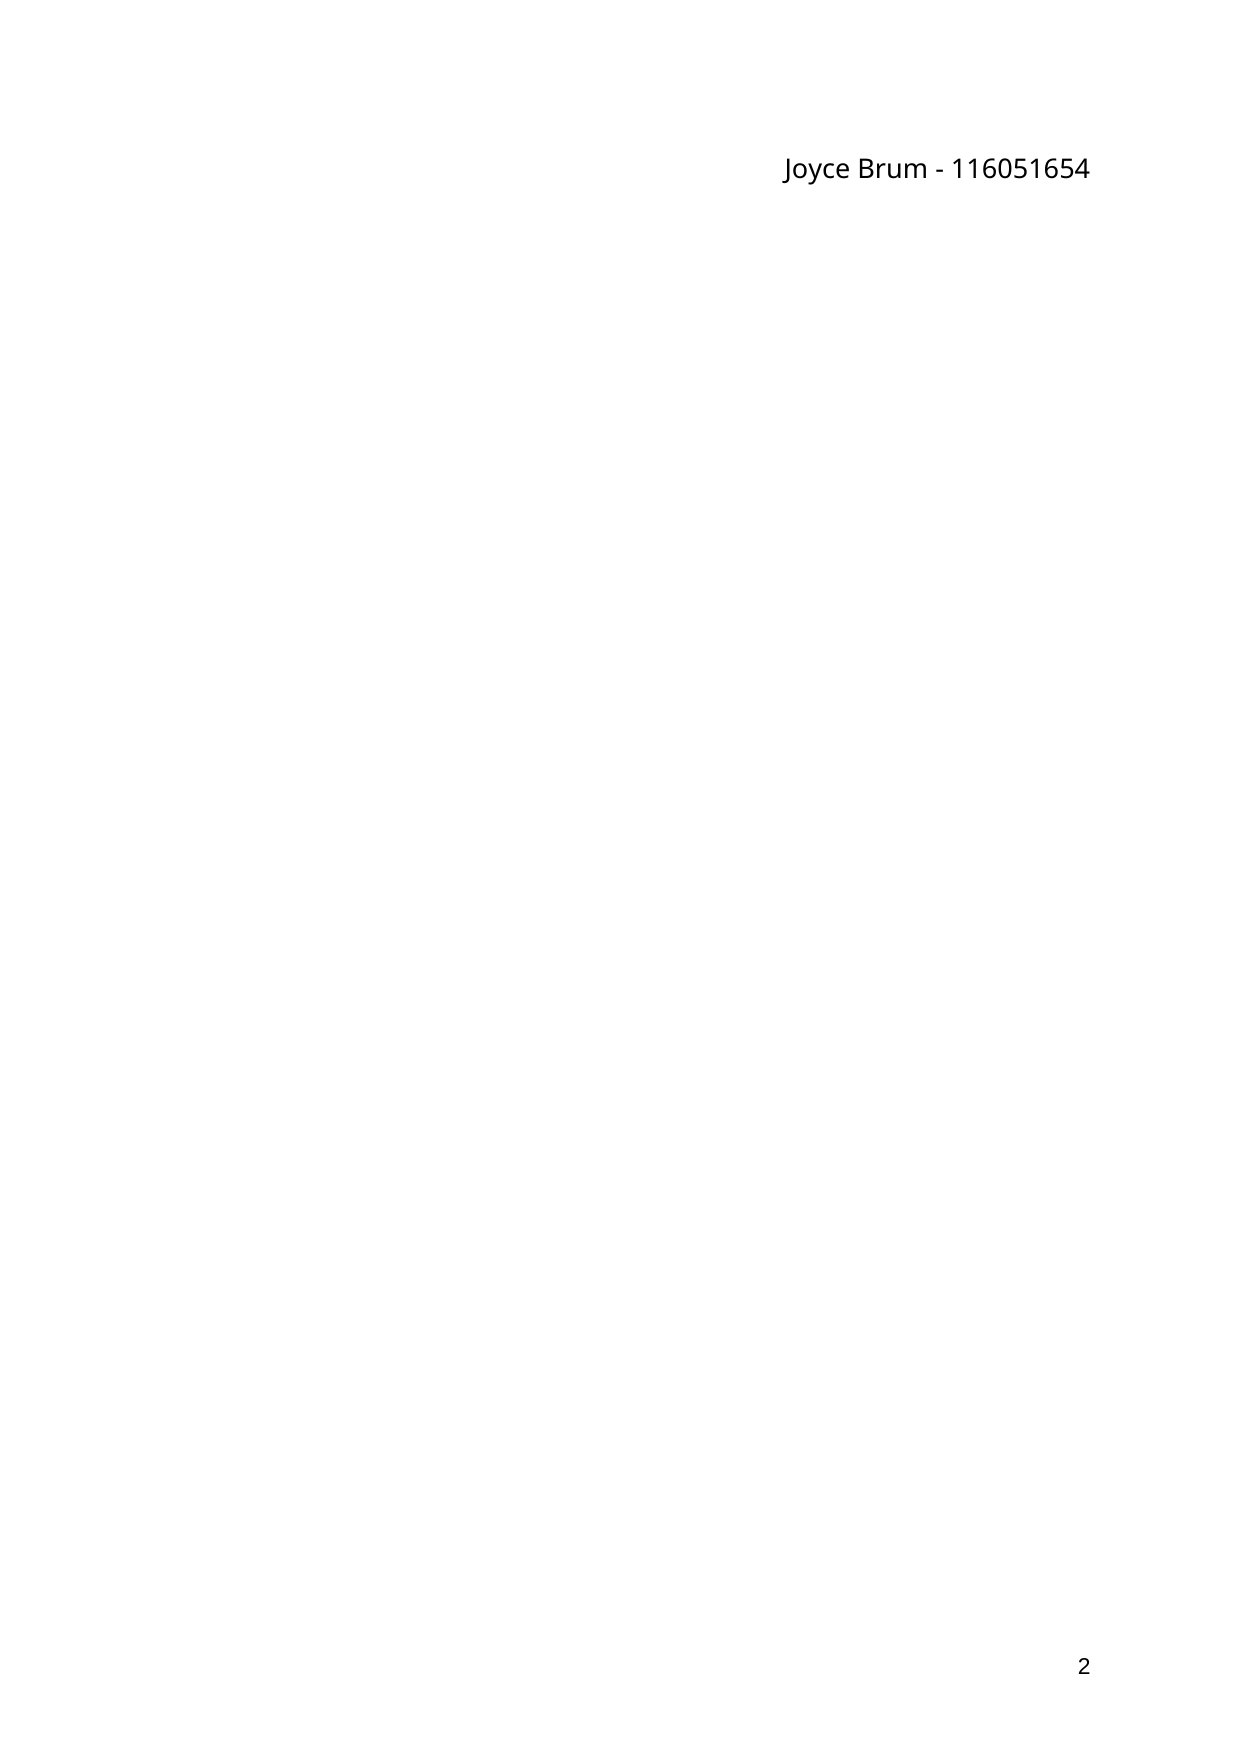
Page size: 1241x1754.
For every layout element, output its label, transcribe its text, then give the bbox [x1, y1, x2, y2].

text Joyce Brum - 116051654 [150, 150, 1090, 187]
